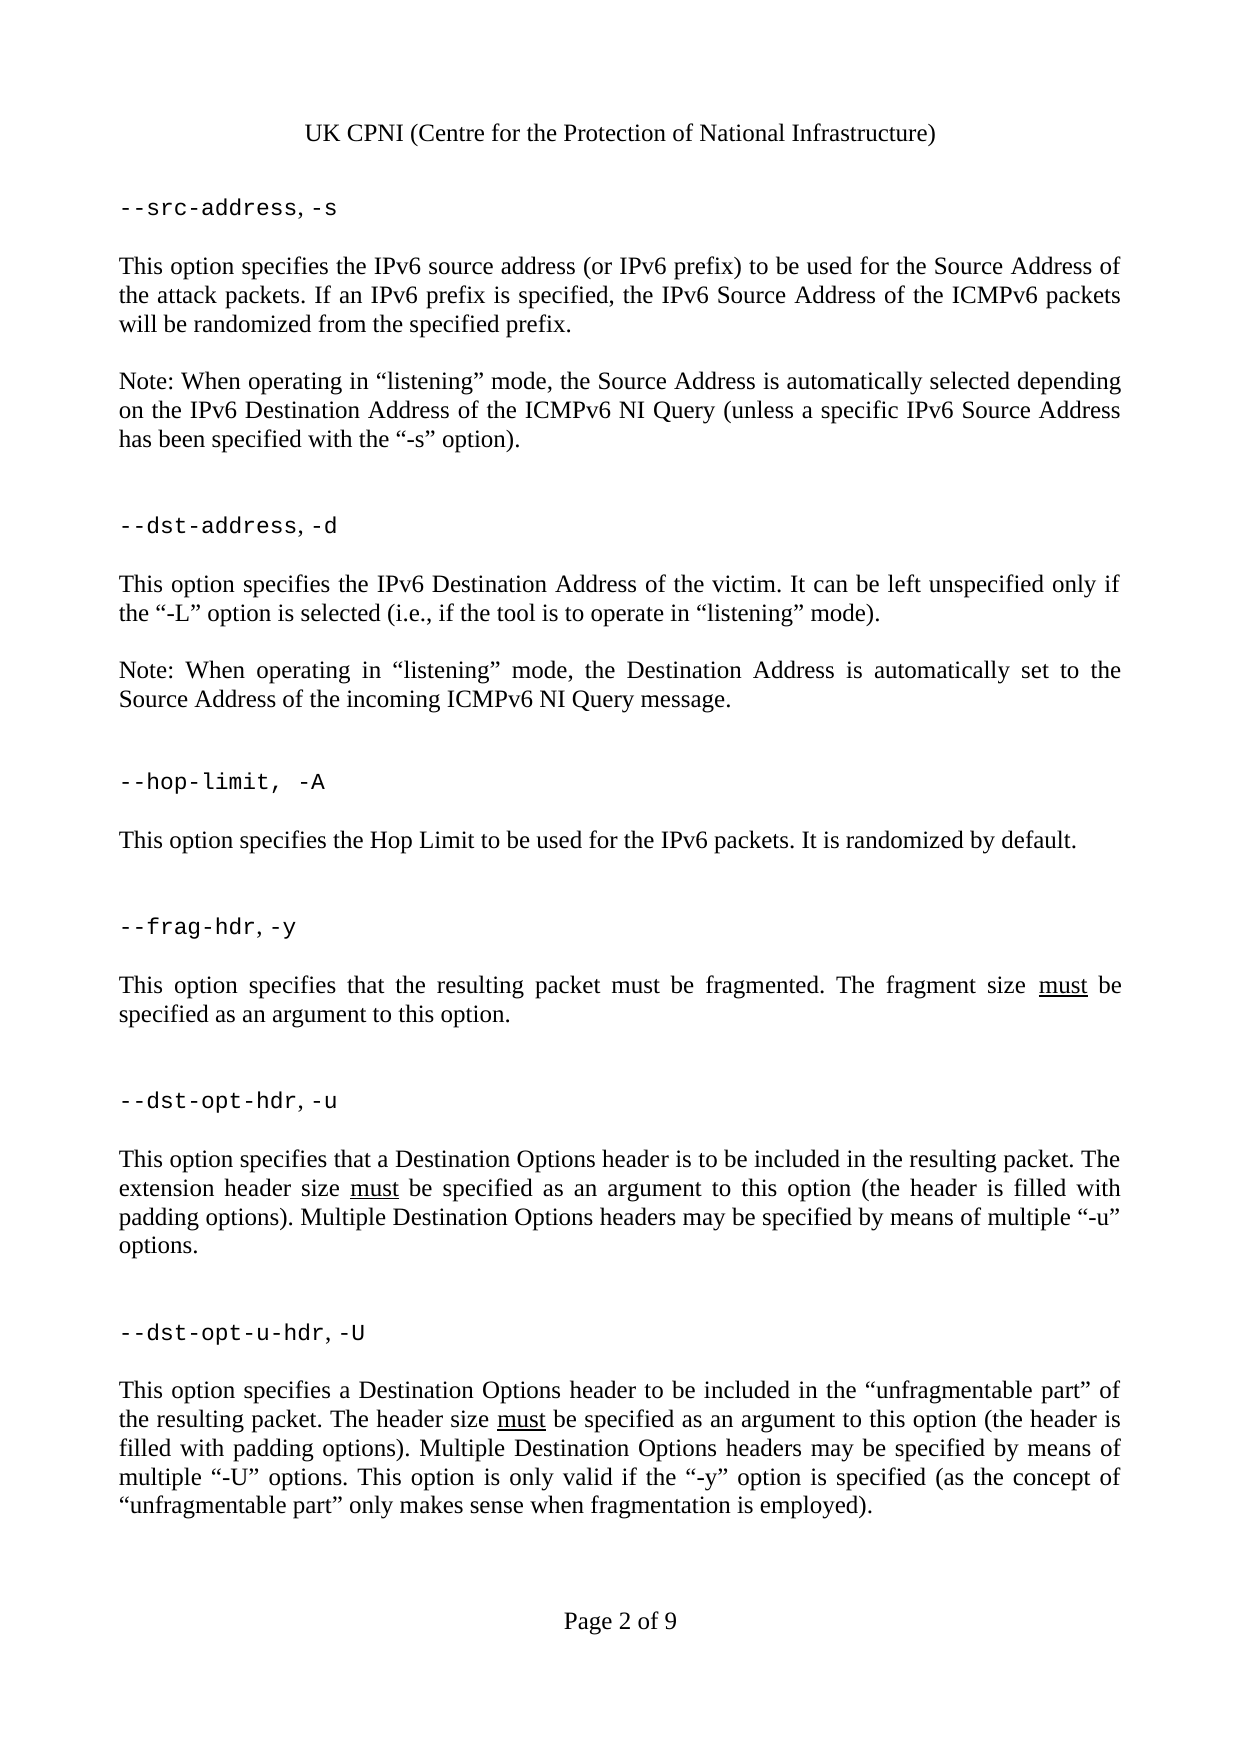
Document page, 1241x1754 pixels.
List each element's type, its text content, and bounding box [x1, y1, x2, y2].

text This option specifies that the resulting packet must be fragmented. The fragment size must be specified as an argument to this option. [118, 970, 1122, 1028]
text Note: When operating in “listening” mode, the Source Address is automatically selected depending on the IPv6 Destination Address of the ICMPv6 NI Query (unless a specific IPv6 Source Address has been specified with the “-s” option). [118, 366, 1122, 453]
text --dst-address, -d [118, 510, 1122, 540]
text --dst-opt-hdr, -u [118, 1085, 1122, 1115]
text This option specifies the IPv6 source address (or IPv6 prefix) to be used for the Source Address of the attack packets. If an IPv6 prefix is specified, the IPv6 Source Address of the ICMPv6 packets will be randomized from the specified prefix. [118, 251, 1122, 338]
text This option specifies the Hop Limit to be used for the IPv6 packets. It is randomized by default. [118, 825, 1122, 854]
text --hop-limit, -A [118, 770, 1122, 796]
text This option specifies a Destination Options header to be included in the “unfragmentable part” of the resulting packet. The header size must be specified as an argument to this option (the header is filled with padding options). Multiple Destination Options headers may be specified by means of multiple “-U” options. This option is only valid if the “-y” option is specified (as the concept of “unfragmentable part” only makes sense when fragmentation is employed). [118, 1376, 1122, 1519]
text This option specifies the IPv6 Destination Address of the victim. It can be left unspecified only if the “-L” option is selected (i.e., if the tool is to operate in “listening” mode). [118, 569, 1122, 627]
text Note: When operating in “listening” mode, the Destination Address is automatically set to the Source Address of the incoming ICMPv6 NI Query message. [118, 655, 1122, 713]
text --frag-hdr, -y [118, 911, 1122, 941]
text --dst-opt-u-hdr, -U [118, 1317, 1122, 1347]
text --src-address, -s [118, 192, 1122, 223]
text This option specifies that a Destination Options header is to be included in the resulting packet. The extension header size must be specified as an argument to this option (the header is filled with padding options). Multiple Destination Options headers may be specified by means of multiple “-u” options. [118, 1144, 1122, 1259]
